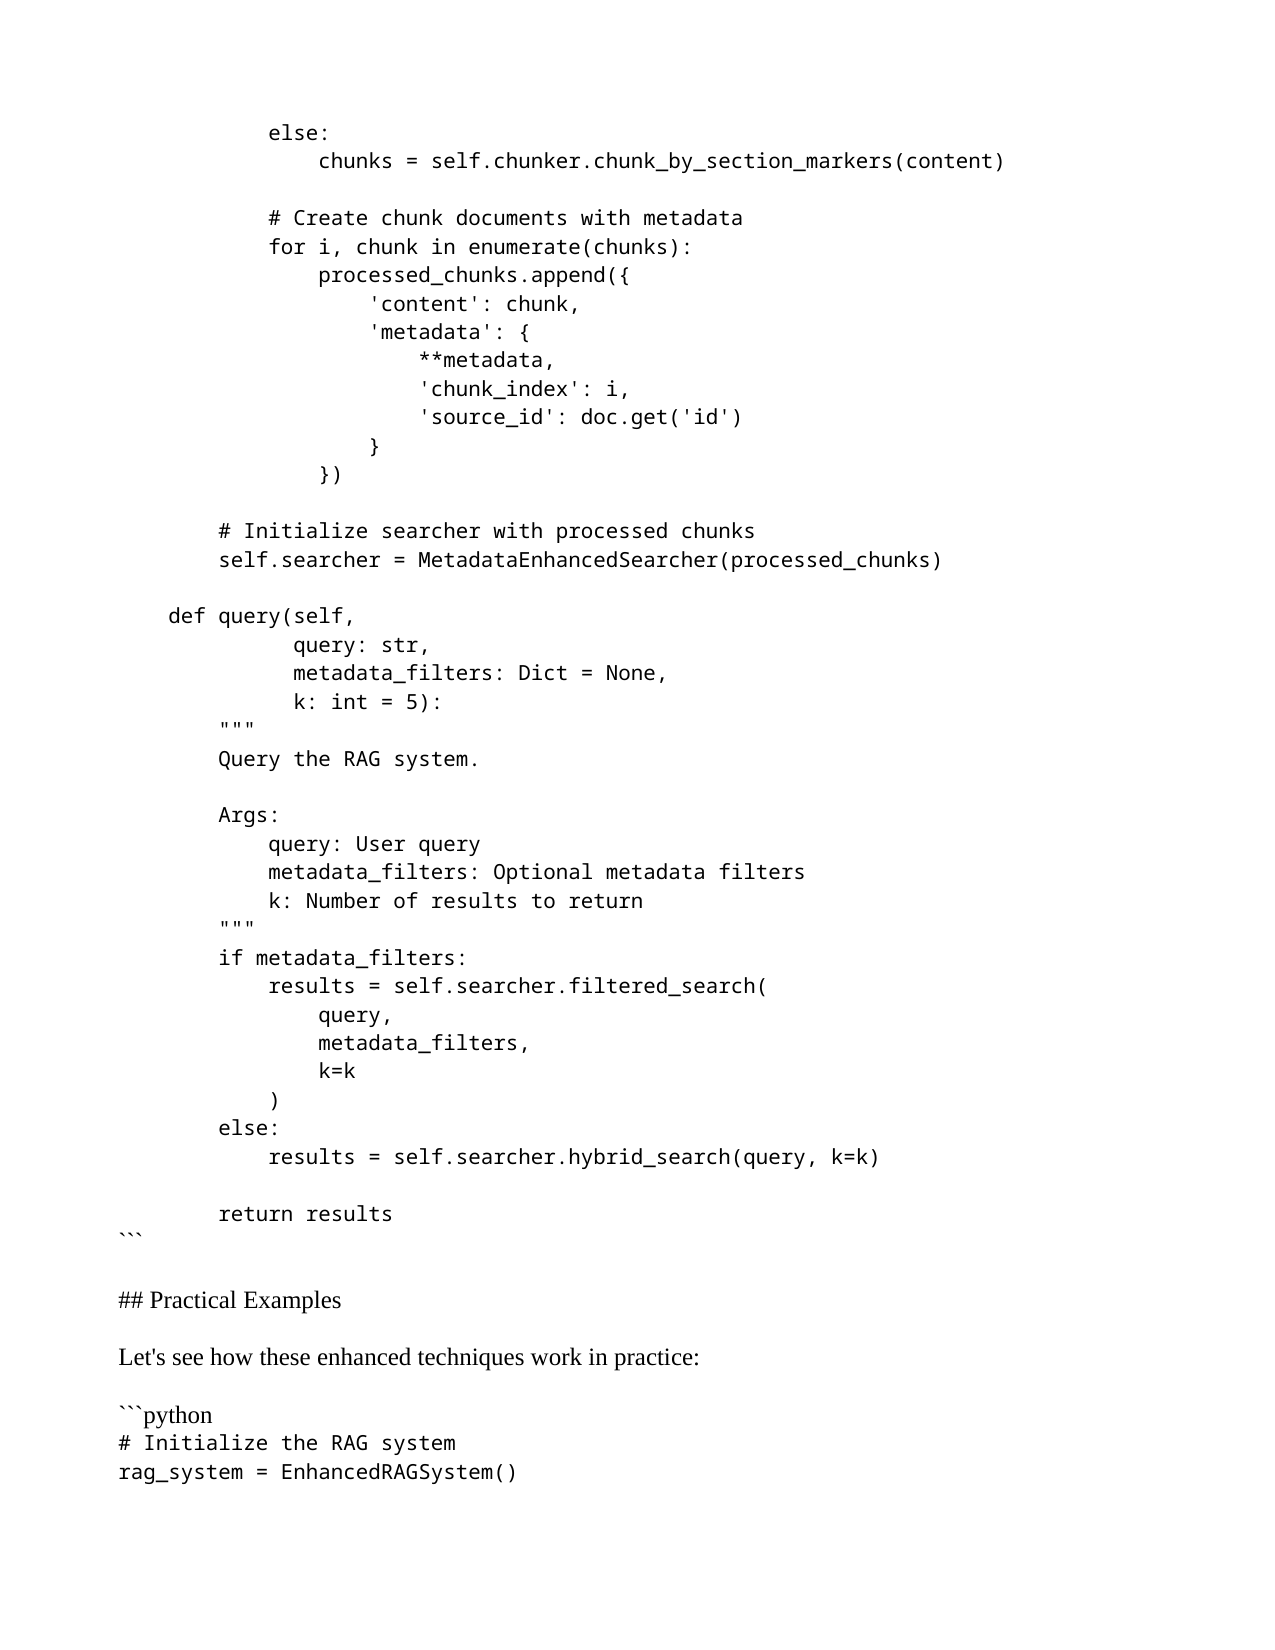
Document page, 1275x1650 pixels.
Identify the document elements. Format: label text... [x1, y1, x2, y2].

text k: int = 5): [118, 687, 1157, 715]
text else: [118, 1113, 1157, 1142]
text ``` [118, 1227, 1157, 1256]
text ) [118, 1085, 1157, 1113]
text Query the RAG system. [118, 744, 1157, 772]
text **metadata, [118, 346, 1157, 374]
text metadata_filters, [118, 1028, 1157, 1057]
text processed_chunks.append({ [118, 260, 1157, 289]
text metadata_filters: Dict = None, [118, 658, 1157, 687]
text }) [118, 459, 1157, 488]
text self.searcher = MetadataEnhancedSearcher(processed_chunks) [118, 545, 1157, 573]
text else: [118, 118, 1157, 147]
text for i, chunk in enumerate(chunks): [118, 232, 1157, 260]
text ## Practical Examples [118, 1285, 1157, 1313]
text query, [118, 1000, 1157, 1028]
text 'metadata': { [118, 317, 1157, 346]
text query: str, [118, 630, 1157, 658]
text # Initialize the RAG system [118, 1428, 1157, 1457]
text return results [118, 1199, 1157, 1227]
text results = self.searcher.hybrid_search(query, k=k) [118, 1142, 1157, 1170]
text if metadata_filters: [118, 943, 1157, 971]
text metadata_filters: Optional metadata filters [118, 857, 1157, 886]
text k=k [118, 1057, 1157, 1085]
text """ [118, 914, 1157, 943]
text 'source_id': doc.get('id') [118, 402, 1157, 431]
text rag_system = EnhancedRAGSystem() [118, 1457, 1157, 1485]
text Let's see how these enhanced techniques work in practice: [118, 1342, 1157, 1371]
text 'content': chunk, [118, 289, 1157, 317]
text """ [118, 715, 1157, 744]
text results = self.searcher.filtered_search( [118, 971, 1157, 1000]
text query: User query [118, 829, 1157, 857]
text Args: [118, 801, 1157, 829]
text ```python [118, 1400, 1157, 1428]
text # Initialize searcher with processed chunks [118, 516, 1157, 545]
text def query(self, [118, 602, 1157, 630]
text chunks = self.chunker.chunk_by_section_markers(content) [118, 147, 1157, 175]
text 'chunk_index': i, [118, 374, 1157, 402]
text } [118, 431, 1157, 459]
text k: Number of results to return [118, 886, 1157, 914]
text # Create chunk documents with metadata [118, 203, 1157, 232]
